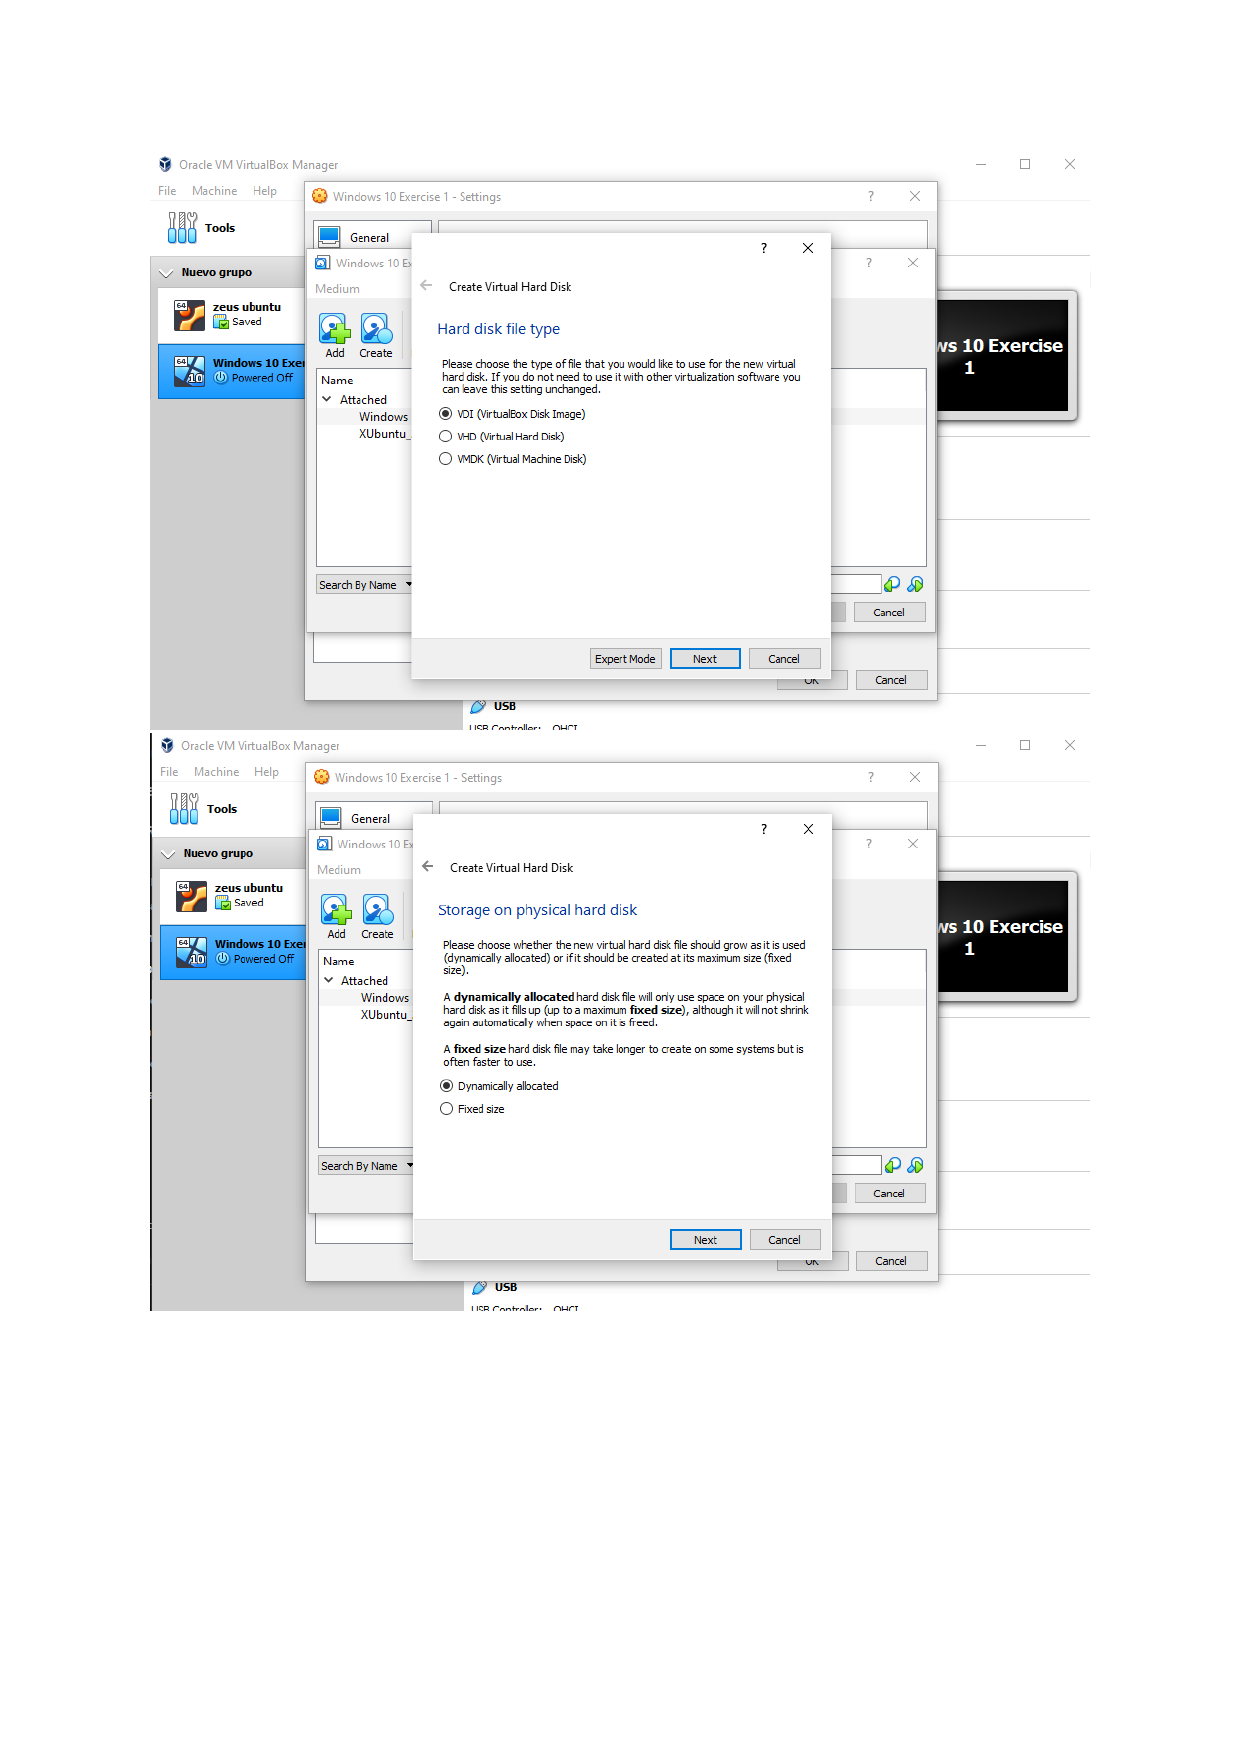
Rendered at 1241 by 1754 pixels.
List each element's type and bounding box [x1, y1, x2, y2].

picture [150, 150, 1091, 730]
picture [150, 733, 1091, 1311]
